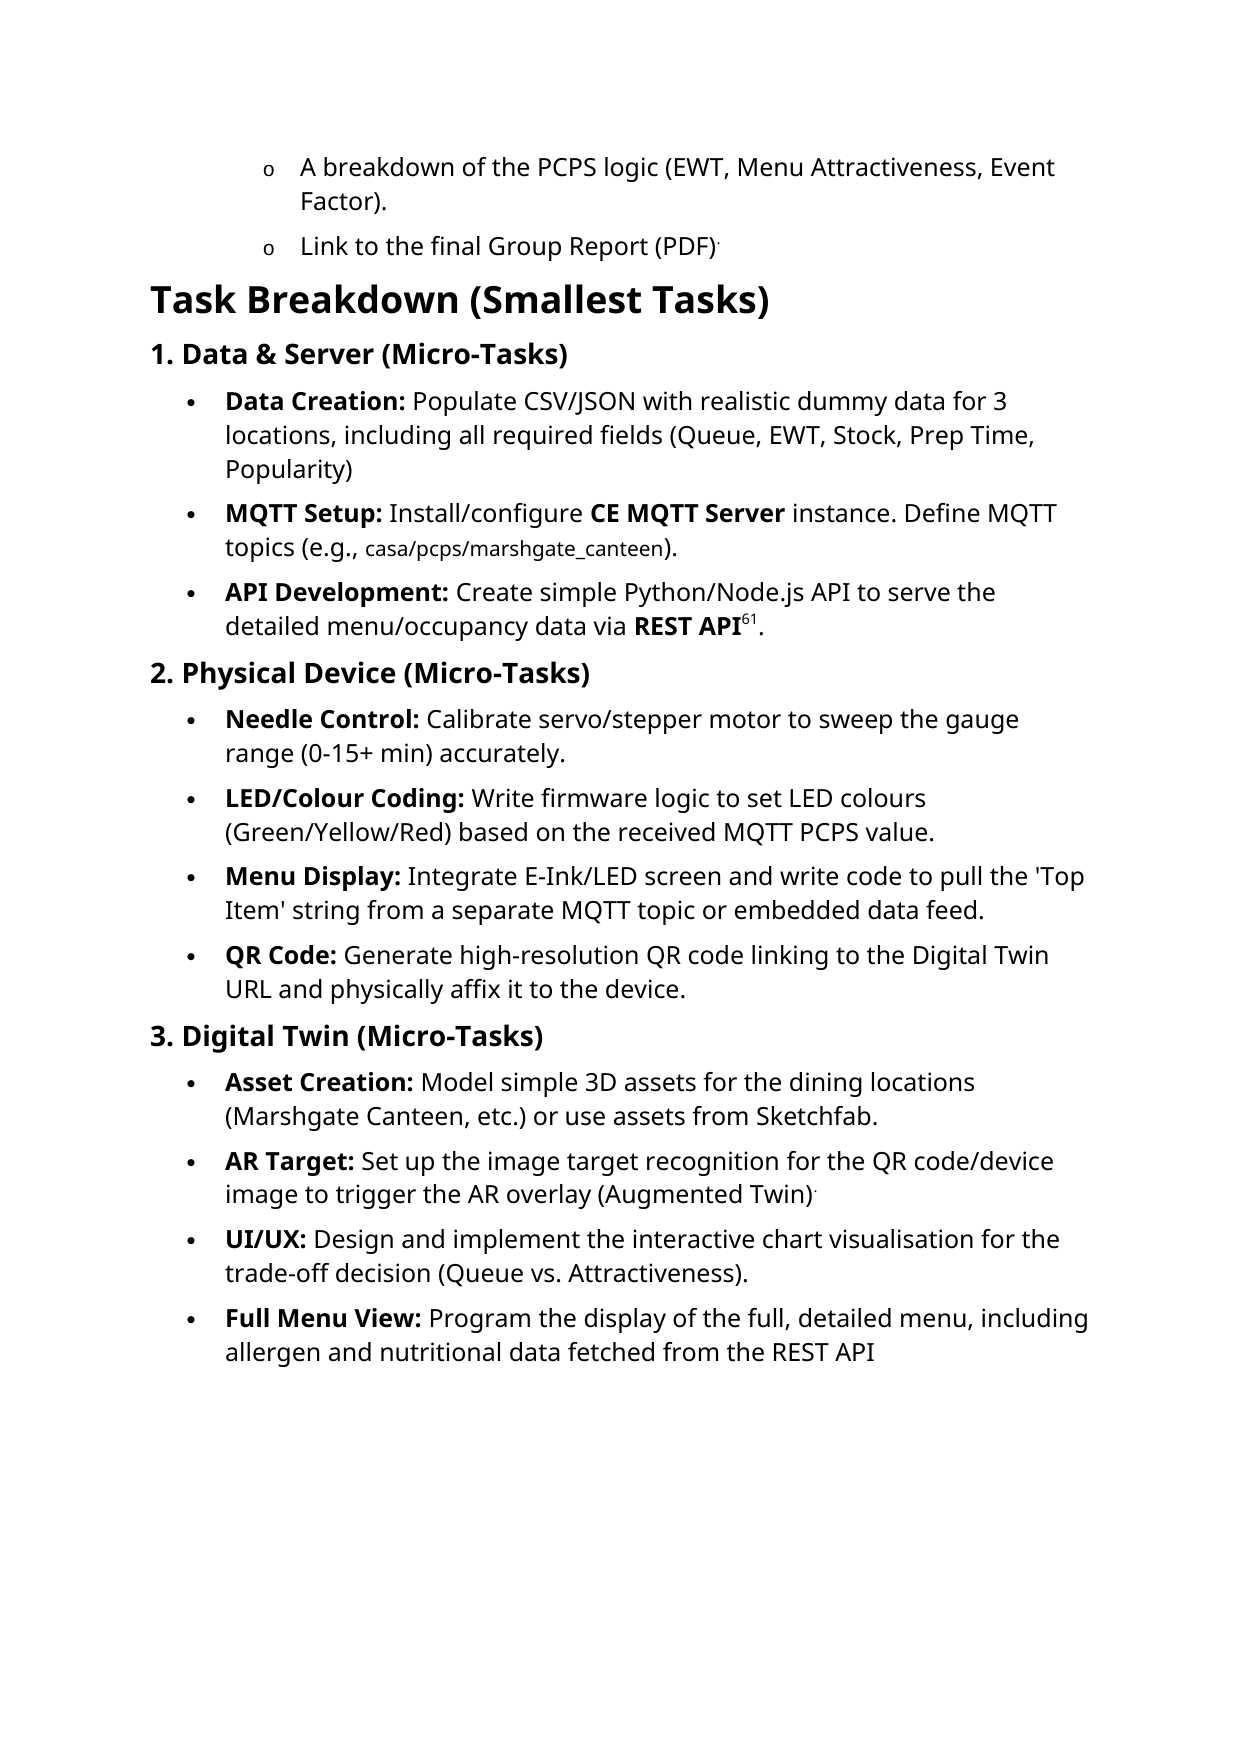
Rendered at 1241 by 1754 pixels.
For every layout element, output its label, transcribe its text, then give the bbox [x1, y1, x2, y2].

list API Development: Create simple Python/Node.js API to serve the detailed menu/occupancy data via REST API61. [187, 574, 1090, 642]
subtitle 1. Data & Server (Micro-Tasks) [150, 334, 1090, 373]
list A breakdown of the PCPS logic (EWT, Menu Attractiveness, Event Factor). [262, 150, 1090, 218]
list Needle Control: Calibrate servo/stepper motor to sweep the gauge range (0-15+ min) accurately. [187, 702, 1090, 770]
list Full Menu View: Program the display of the full, detailed menu, including allergen and nutritional data fetched from the REST API [187, 1300, 1090, 1368]
list Menu Display: Integrate E-Ink/LED screen and write code to pull the 'Top Item' string from a separate MQTT topic or embedded data feed. [187, 859, 1090, 927]
subtitle 3. Digital Twin (Micro-Tasks) [150, 1016, 1090, 1054]
list Asset Creation: Model simple 3D assets for the dining locations (Marshgate Canteen, etc.) or use assets from Sketchfab. [187, 1064, 1090, 1133]
list AR Target: Set up the image target recognition for the QR code/device image to trigger the AR overlay (Augmented Twin). [187, 1143, 1090, 1211]
list LED/Colour Coding: Write firmware logic to set LED colours (Green/Yellow/Red) based on the received MQTT PCPS value. [187, 780, 1090, 848]
list Data Creation: Populate CSV/JSON with realistic dummy data for 3 locations, including all required fields (Queue, EWT, Stock, Prep Time, Popularity) [187, 383, 1090, 485]
subtitle 2. Physical Device (Micro-Tasks) [150, 653, 1090, 691]
text Task Breakdown (Smallest Tasks) [150, 273, 1090, 324]
list Link to the final Group Report (PDF). [262, 228, 1090, 263]
list MQTT Setup: Install/configure CE MQTT Server instance. Define MQTT topics (e.g., casa/pcps/marshgate_canteen). [187, 496, 1090, 564]
list QR Code: Generate high-resolution QR code linking to the Digital Twin URL and physically affix it to the device. [187, 937, 1090, 1005]
list UI/UX: Design and implement the interactive chart visualisation for the trade-off decision (Queue vs. Attractiveness). [187, 1222, 1090, 1290]
